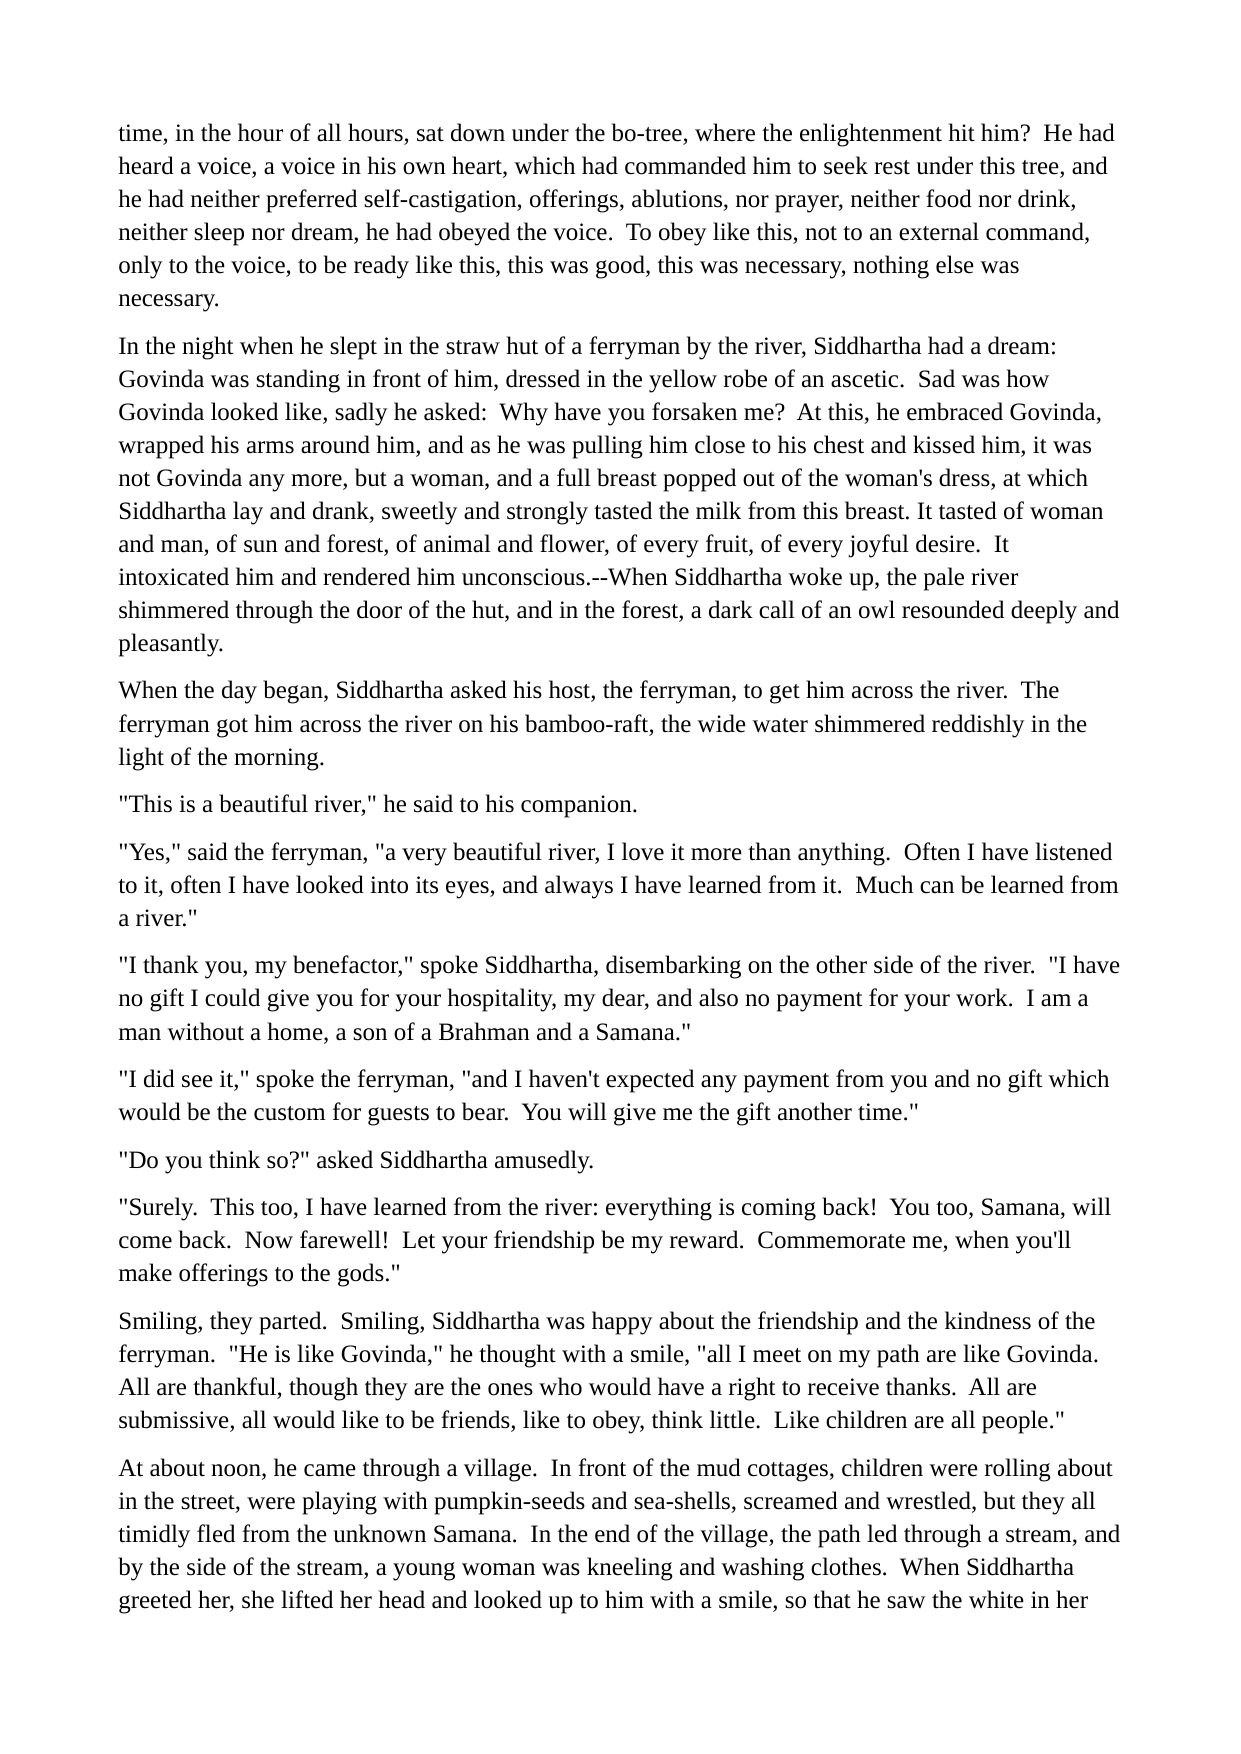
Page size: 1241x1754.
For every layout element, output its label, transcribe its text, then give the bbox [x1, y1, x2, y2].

text When the day began, Siddhartha asked his host, the ferryman, to get him across the river. The ferryman got him across the river on his bamboo-raft, the wide water shimmered reddishly in the light of the morning. [118, 676, 1122, 770]
text "Do you think so?" asked Siddhartha amusedly. [118, 1145, 1122, 1173]
text "Yes," said the ferryman, "a very beautiful river, I love it more than anything. Often I have listened to it, often I have looked into its eyes, and always I have learned from it. Much can be learned from a river." [118, 837, 1122, 932]
text At about noon, he came through a village. In front of the mud cottages, children were rolling about in the street, were playing with pumpkin-seeds and sea-shells, screamed and wrestled, but they all timidly fled from the unknown Samana. In the end of the village, the path led through a stream, and by the side of the stream, a young woman was kneeling and washing clothes. When Siddhartha greeted her, she lifted her head and looked up to him with a smile, so that he saw the white in her [118, 1453, 1122, 1613]
text "This is a beautiful river," he said to his companion. [118, 789, 1122, 818]
text time, in the hour of all hours, sat down under the bo-tree, where the enlightenment hit him? He had heard a voice, a voice in his own heart, which had commanded him to seek rest under this tree, and he had neither preferred self-castigation, offerings, ablutions, nor prayer, neither food nor drink, neither sleep nor dream, he had obeyed the voice. To obey like this, not to an external command, only to the voice, to be ready like this, this was good, this was necessary, nothing else was necessary. [118, 118, 1122, 312]
text In the night when he slept in the straw hut of a ferryman by the river, Siddhartha had a dream: Govinda was standing in front of him, dressed in the yellow robe of an ascetic. Sad was how Govinda looked like, sadly he asked: Why have you forsaken me? At this, he embraced Govinda, wrapped his arms around him, and as he was pulling him close to his chest and kissed him, it was not Govinda any more, but a woman, and a full breast popped out of the woman's dress, at which Siddhartha lay and drank, sweetly and strongly tasted the milk from this breast. It tasted of woman and man, of sun and forest, of animal and flower, of every fruit, of every joyful desire. It intoxicated him and rendered him unconscious.--When Siddhartha woke up, the pale river shimmered through the door of the hut, and in the forest, a dark call of an owl resounded deeply and pleasantly. [118, 331, 1122, 657]
text "Surely. This too, I have learned from the river: everything is coming back! You too, Samana, will come back. Now farewell! Let your friendship be my reward. Commemorate me, when you'll make offerings to the gods." [118, 1192, 1122, 1287]
text "I did see it," spoke the ferryman, "and I haven't expected any payment from you and no gift which would be the custom for guests to bear. You will give me the gift another time." [118, 1064, 1122, 1126]
text "I thank you, my benefactor," spoke Siddhartha, disembarking on the other side of the river. "I have no gift I could give you for your hospitality, my dear, and also no payment for your work. I am a man without a home, a son of a Brahman and a Samana." [118, 951, 1122, 1045]
text Smiling, they parted. Smiling, Siddhartha was happy about the friendship and the kindness of the ferryman. "He is like Govinda," he thought with a smile, "all I meet on my path are like Govinda. All are thankful, though they are the ones who would have a right to receive thanks. All are submissive, all would like to be friends, like to obey, think little. Like children are all people." [118, 1306, 1122, 1434]
